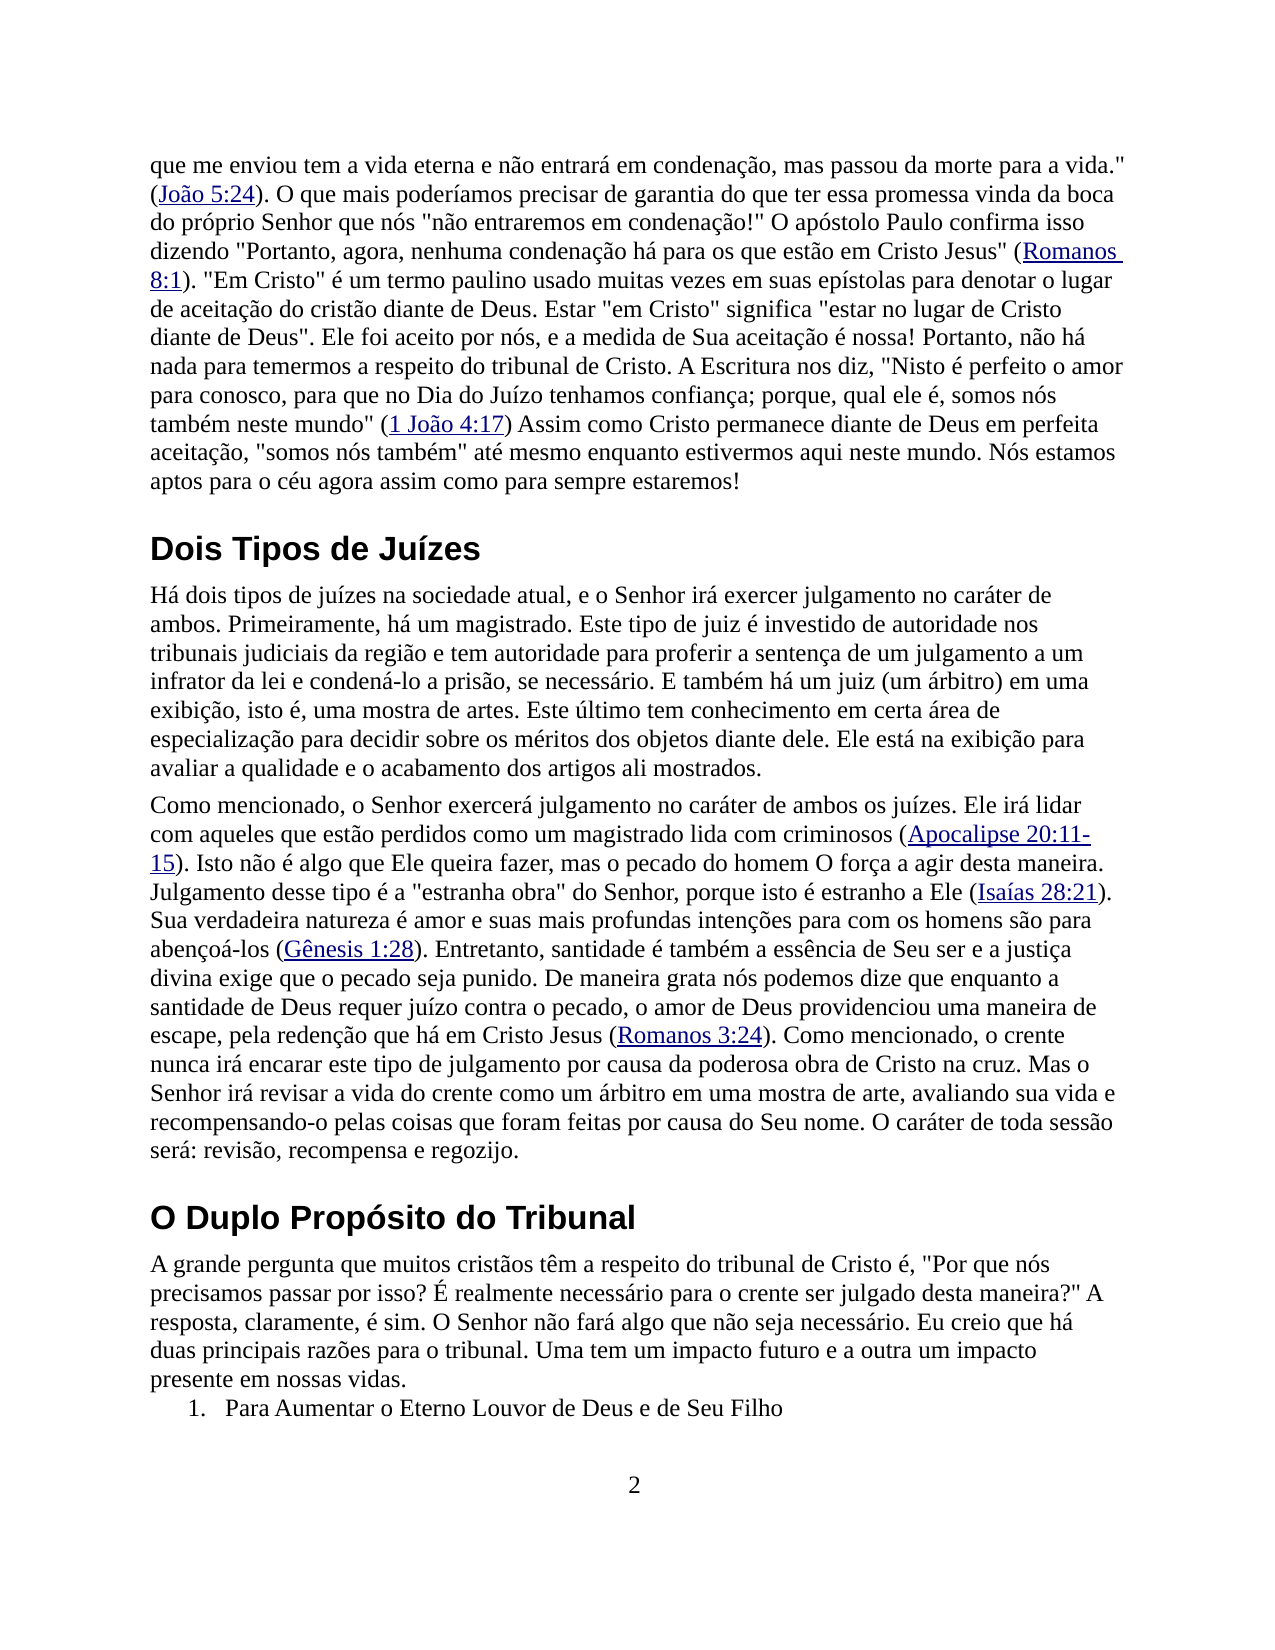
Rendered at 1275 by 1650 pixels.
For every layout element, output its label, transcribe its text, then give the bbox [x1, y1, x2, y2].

subtitle O Duplo Propósito do Tribunal [150, 1198, 1125, 1237]
text A grande pergunta que muitos cristãos têm a respeito do tribunal de Cristo é, "Por que nós precisamos passar por isso? É realmente necessário para o crente ser julgado desta maneira?" A resposta, claramente, é sim. O Senhor não fará algo que não seja necessário. Eu creio que há duas principais razões para o tribunal. Uma tem um impacto futuro e a outra um impacto presente em nossas vidas. [150, 1249, 1125, 1393]
text que me enviou tem a vida eterna e não entrará em condenação, mas passou da morte para a vida." (João 5:24). O que mais poderíamos precisar de garantia do que ter essa promessa vinda da boca do próprio Senhor que nós "não entraremos em condenação!" O apóstolo Paulo confirma isso dizendo "Portanto, agora, nenhuma condenação há para os que estão em Cristo Jesus" (Romanos 8:1). "Em Cristo" é um termo paulino usado muitas vezes em suas epístolas para denotar o lugar de aceitação do cristão diante de Deus. Estar "em Cristo" significa "estar no lugar de Cristo diante de Deus". Ele foi aceito por nós, e a medida de Sua aceitação é nossa! Portanto, não há nada para temermos a respeito do tribunal de Cristo. A Escritura nos diz, "Nisto é perfeito o amor para conosco, para que no Dia do Juízo tenhamos confiança; porque, qual ele é, somos nós também neste mundo" (1 João 4:17) Assim como Cristo permanece diante de Deus em perfeita aceitação, "somos nós também" até mesmo enquanto estivermos aqui neste mundo. Nós estamos aptos para o céu agora assim como para sempre estaremos! [150, 150, 1125, 495]
subtitle Dois Tipos de Juízes [150, 529, 1125, 568]
text Como mencionado, o Senhor exercerá julgamento no caráter de ambos os juízes. Ele irá lidar com aqueles que estão perdidos como um magistrado lida com criminosos (Apocalipse 20:11-15). Isto não é algo que Ele queira fazer, mas o pecado do homem O força a agir desta maneira. Julgamento desse tipo é a "estranha obra" do Senhor, porque isto é estranho a Ele (Isaías 28:21). Sua verdadeira natureza é amor e suas mais profundas intenções para com os homens são para abençoá-los (Gênesis 1:28). Entretanto, santidade é também a essência de Seu ser e a justiça divina exige que o pecado seja punido. De maneira grata nós podemos dize que enquanto a santidade de Deus requer juízo contra o pecado, o amor de Deus providenciou uma maneira de escape, pela redenção que há em Cristo Jesus (Romanos 3:24). Como mencionado, o crente nunca irá encarar este tipo de julgamento por causa da poderosa obra de Cristo na cruz. Mas o Senhor irá revisar a vida do crente como um árbitro em uma mostra de arte, avaliando sua vida e recompensando-o pelas coisas que foram feitas por causa do Seu nome. O caráter de toda sessão será: revisão, recompensa e regozijo. [150, 790, 1125, 1164]
list Para Aumentar o Eterno Louvor de Deus e de Seu Filho [187, 1393, 1125, 1422]
text Há dois tipos de juízes na sociedade atual, e o Senhor irá exercer julgamento no caráter de ambos. Primeiramente, há um magistrado. Este tipo de juiz é investido de autoridade nos tribunais judiciais da região e tem autoridade para proferir a sentença de um julgamento a um infrator da lei e condená-lo a prisão, se necessário. E também há um juiz (um árbitro) em uma exibição, isto é, uma mostra de artes. Este último tem conhecimento em certa área de especialização para decidir sobre os méritos dos objetos diante dele. Ele está na exibição para avaliar a qualidade e o acabamento dos artigos ali mostrados. [150, 580, 1125, 781]
